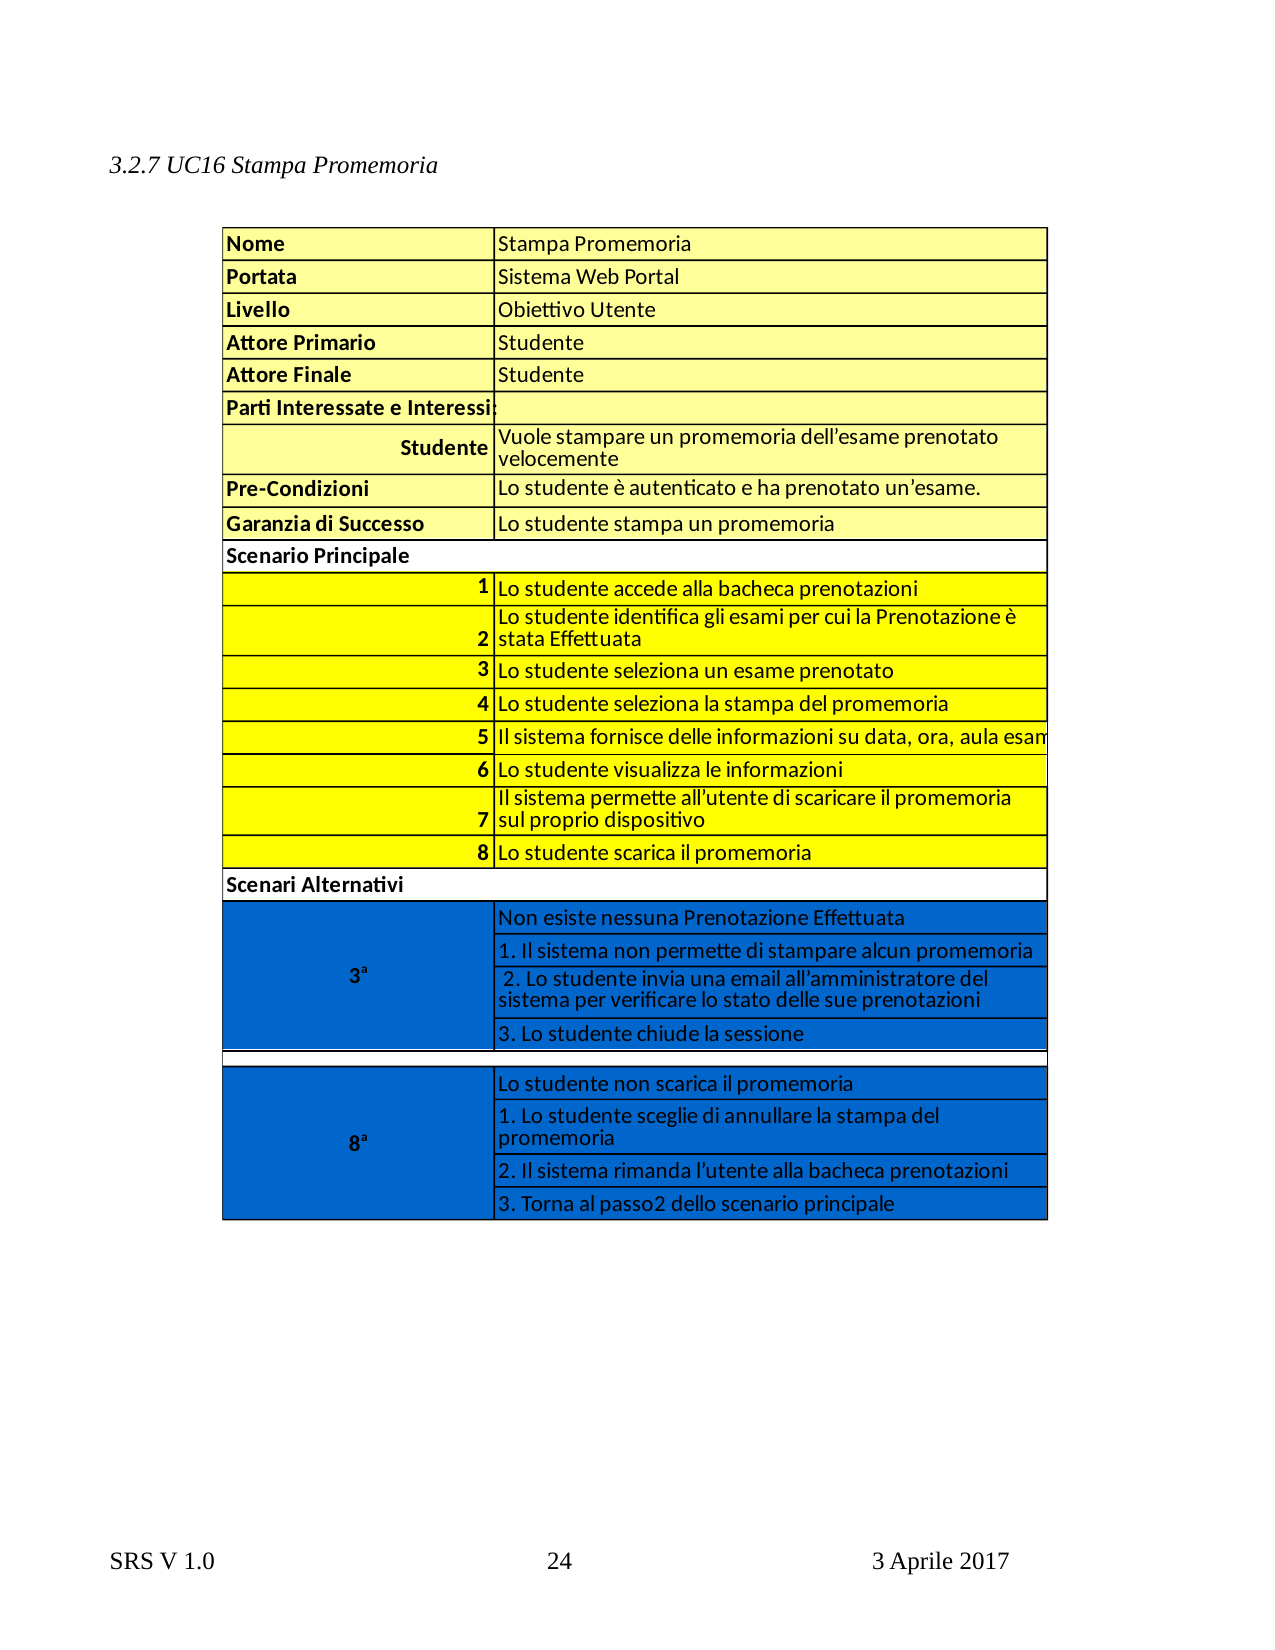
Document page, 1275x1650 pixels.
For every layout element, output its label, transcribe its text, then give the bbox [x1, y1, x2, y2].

text 3.2.7 UC16 Stampa Promemoria [109, 150, 1162, 179]
